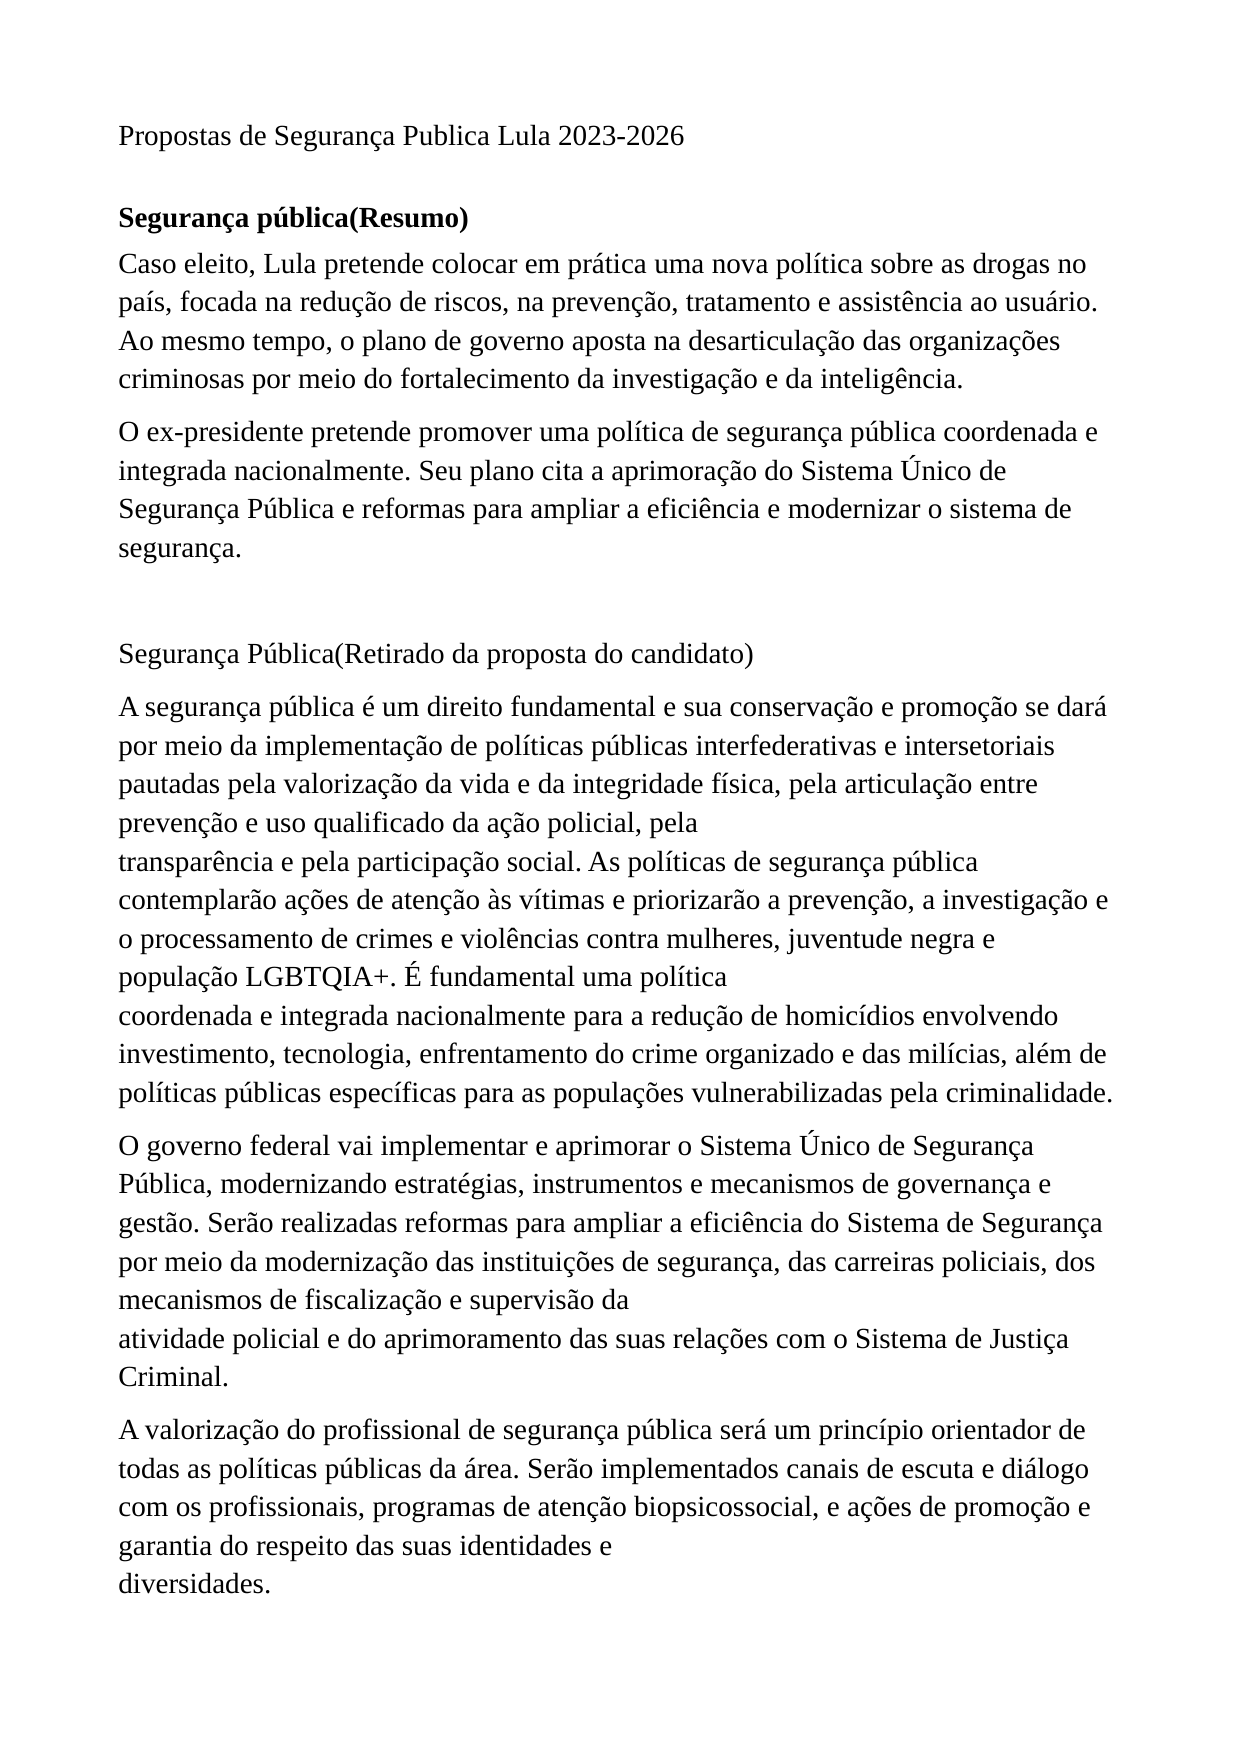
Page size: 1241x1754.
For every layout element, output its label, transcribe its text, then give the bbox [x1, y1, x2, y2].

text A segurança pública é um direito fundamental e sua conservação e promoção se dará por meio da implementação de políticas públicas interfederativas e intersetoriais pautadas pela valorização da vida e da integridade física, pela articulação entre prevenção e uso qualificado da ação policial, pela transparência e pela participação social. As políticas de segurança pública contemplarão ações de atenção às vítimas e priorizarão a prevenção, a investigação e o processamento de crimes e violências contra mulheres, juventude negra e população LGBTQIA+. É fundamental uma política coordenada e integrada nacionalmente para a redução de homicídios envolvendo investimento, tecnologia, enfrentamento do crime organizado e das milícias, além de políticas públicas específicas para as populações vulnerabilizadas pela criminalidade. [118, 689, 1122, 1108]
subtitle Segurança pública(Resumo) [118, 200, 1122, 233]
text Propostas de Segurança Publica Lula 2023-2026 [118, 118, 1122, 152]
text A valorização do profissional de segurança pública será um princípio orientador de todas as políticas públicas da área. Serão implementados canais de escuta e diálogo com os profissionais, programas de atenção biopsicossocial, e ações de promoção e garantia do respeito das suas identidades e diversidades. [118, 1412, 1122, 1600]
text Segurança Pública(Retirado da proposta do candidato) [118, 636, 1122, 670]
text O ex-presidente pretende promover uma política de segurança pública coordenada e integrada nacionalmente. Seu plano cita a aprimoração do Sistema Único de Segurança Pública e reformas para ampliar a eficiência e modernizar o sistema de segurança. [118, 414, 1122, 564]
text Caso eleito, Lula pretende colocar em prática uma nova política sobre as drogas no país, focada na redução de riscos, na prevenção, tratamento e assistência ao usuário. Ao mesmo tempo, o plano de governo aposta na desarticulação das organizações criminosas por meio do fortalecimento da investigação e da inteligência. [118, 246, 1122, 395]
text O governo federal vai implementar e aprimorar o Sistema Único de Segurança Pública, modernizando estratégias, instrumentos e mecanismos de governança e gestão. Serão realizadas reformas para ampliar a eficiência do Sistema de Segurança por meio da modernização das instituições de segurança, das carreiras policiais, dos mecanismos de fiscalização e supervisão da atividade policial e do aprimoramento das suas relações com o Sistema de Justiça Criminal. [118, 1128, 1122, 1393]
